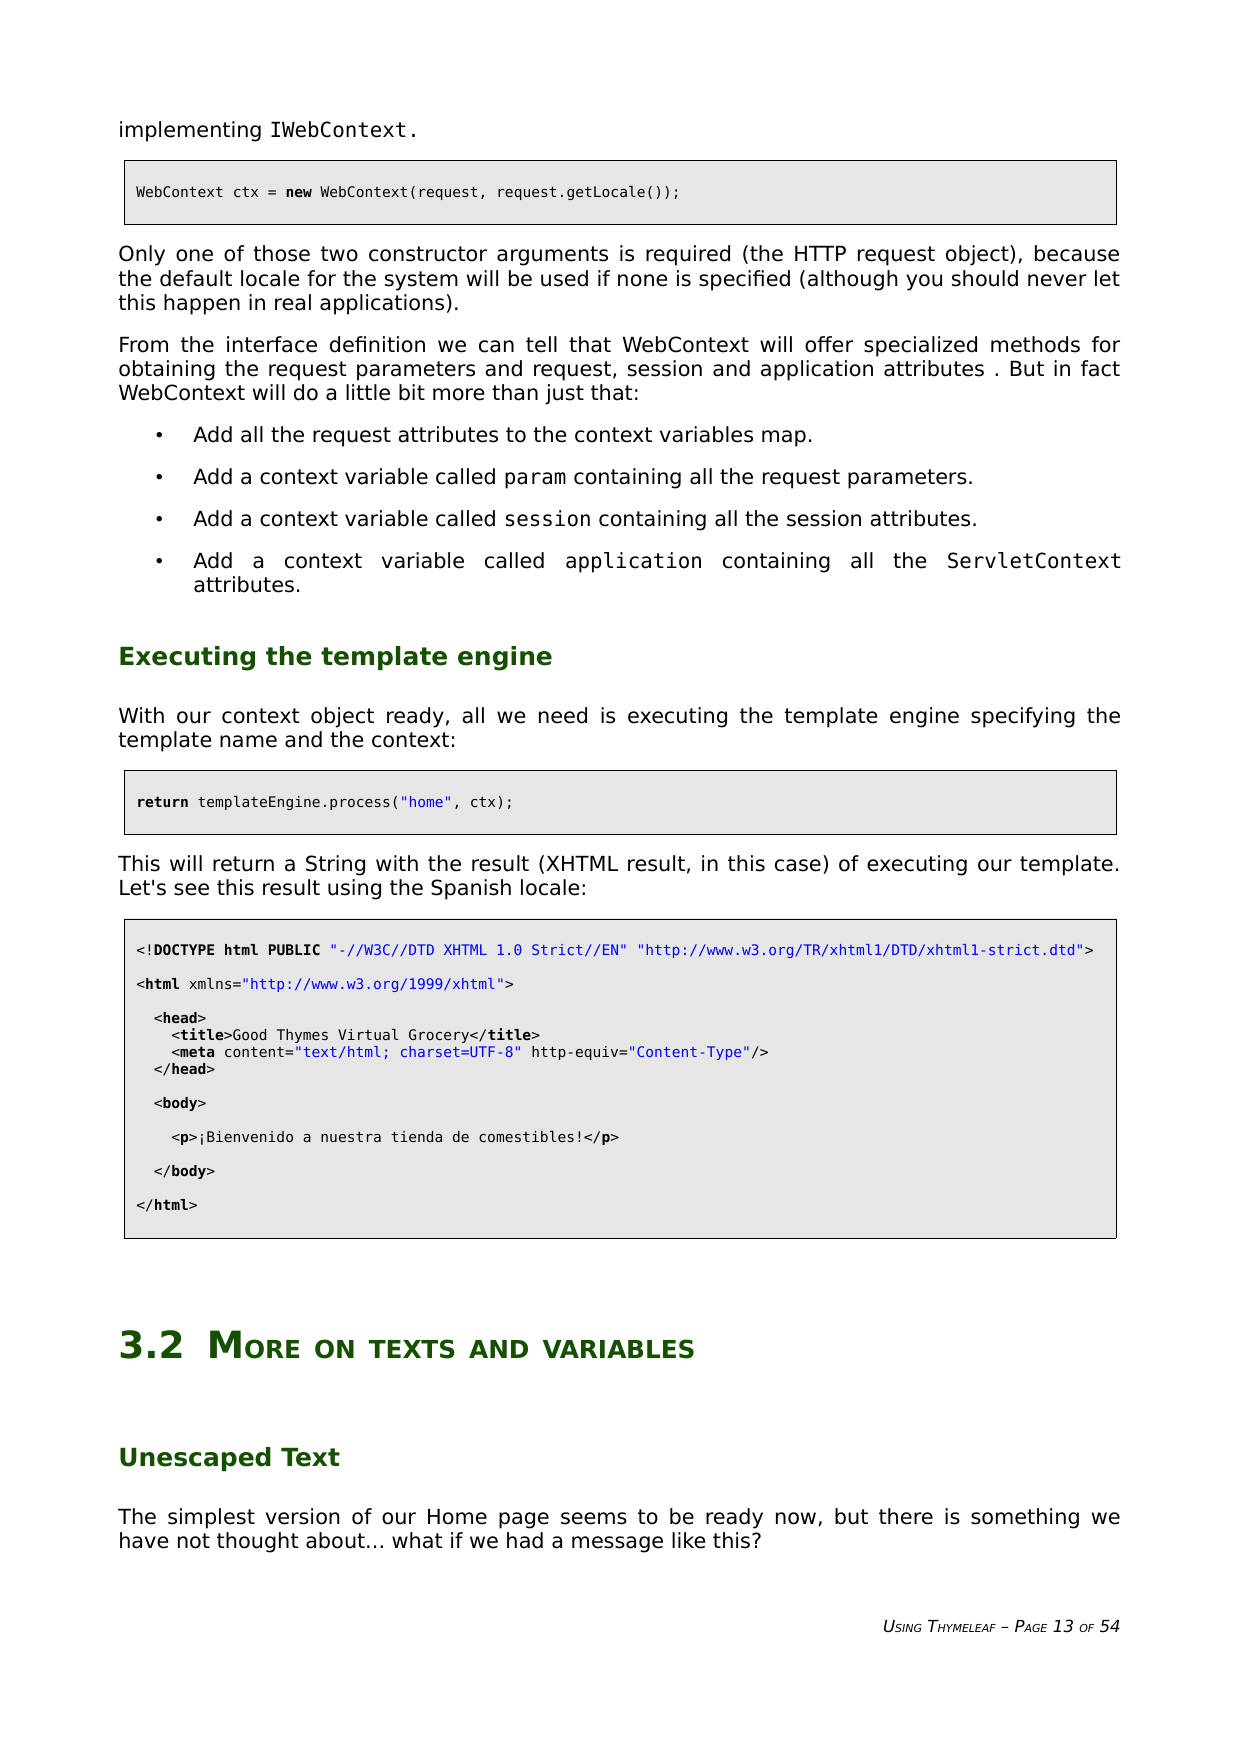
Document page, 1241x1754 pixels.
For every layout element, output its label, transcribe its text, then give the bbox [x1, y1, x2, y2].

list Add a context variable called session containing all the session attributes. [156, 507, 1122, 532]
text With our context object ready, all we need is executing the template engine specifying the template name and the context: [118, 704, 1122, 752]
text Only one of those two constructor arguments is required (the HTTP request object), because the default locale for the system will be used if none is specified (although you should never let this happen in real applications). [118, 242, 1122, 315]
subtitle Unescaped Text [118, 1444, 1122, 1473]
text <!DOCTYPE html PUBLIC "-//W3C//DTD XHTML 1.0 Strict//EN" "http://www.w3.org/TR/xhtml1/DTD/xhtml1-strict.dtd"> <html xmlns="http://www.w3.org/1999/xhtml"> <head> <title>Good Thymes Virtual Grocery</title> <meta content="text/html; charset=UTF-8" http-equiv="Content-Type"/> </head> <body> <p>¡Bienvenido a nuestra tienda de comestibles!</p> </body> </html> [125, 920, 1116, 1238]
list Add a context variable called application containing all the ServletContext attributes. [156, 549, 1122, 598]
list Add a context variable called param containing all the request parameters. [156, 465, 1122, 489]
text The simplest version of our Home page seems to be ready now, but there is something we have not thought about... what if we had a message like this? [118, 1505, 1122, 1554]
text WebContext ctx = new WebContext(request, request.getLocale()); [125, 161, 1116, 224]
subtitle Executing the template engine [118, 642, 1122, 671]
text return templateEngine.process("home", ctx); [125, 771, 1116, 834]
list Add all the request attributes to the context variables map. [156, 423, 1122, 448]
text implementing IWebContext. [118, 118, 1122, 142]
subtitle More on texts and variables [118, 1323, 1122, 1367]
text This will return a String with the result (XHTML result, in this case) of executing our template. Let's see this result using the Spanish locale: [118, 852, 1122, 901]
text From the interface definition we can tell that WebContext will offer specialized methods for obtaining the request parameters and request, session and application attributes . But in fact WebContext will do a little bit more than just that: [118, 333, 1122, 406]
